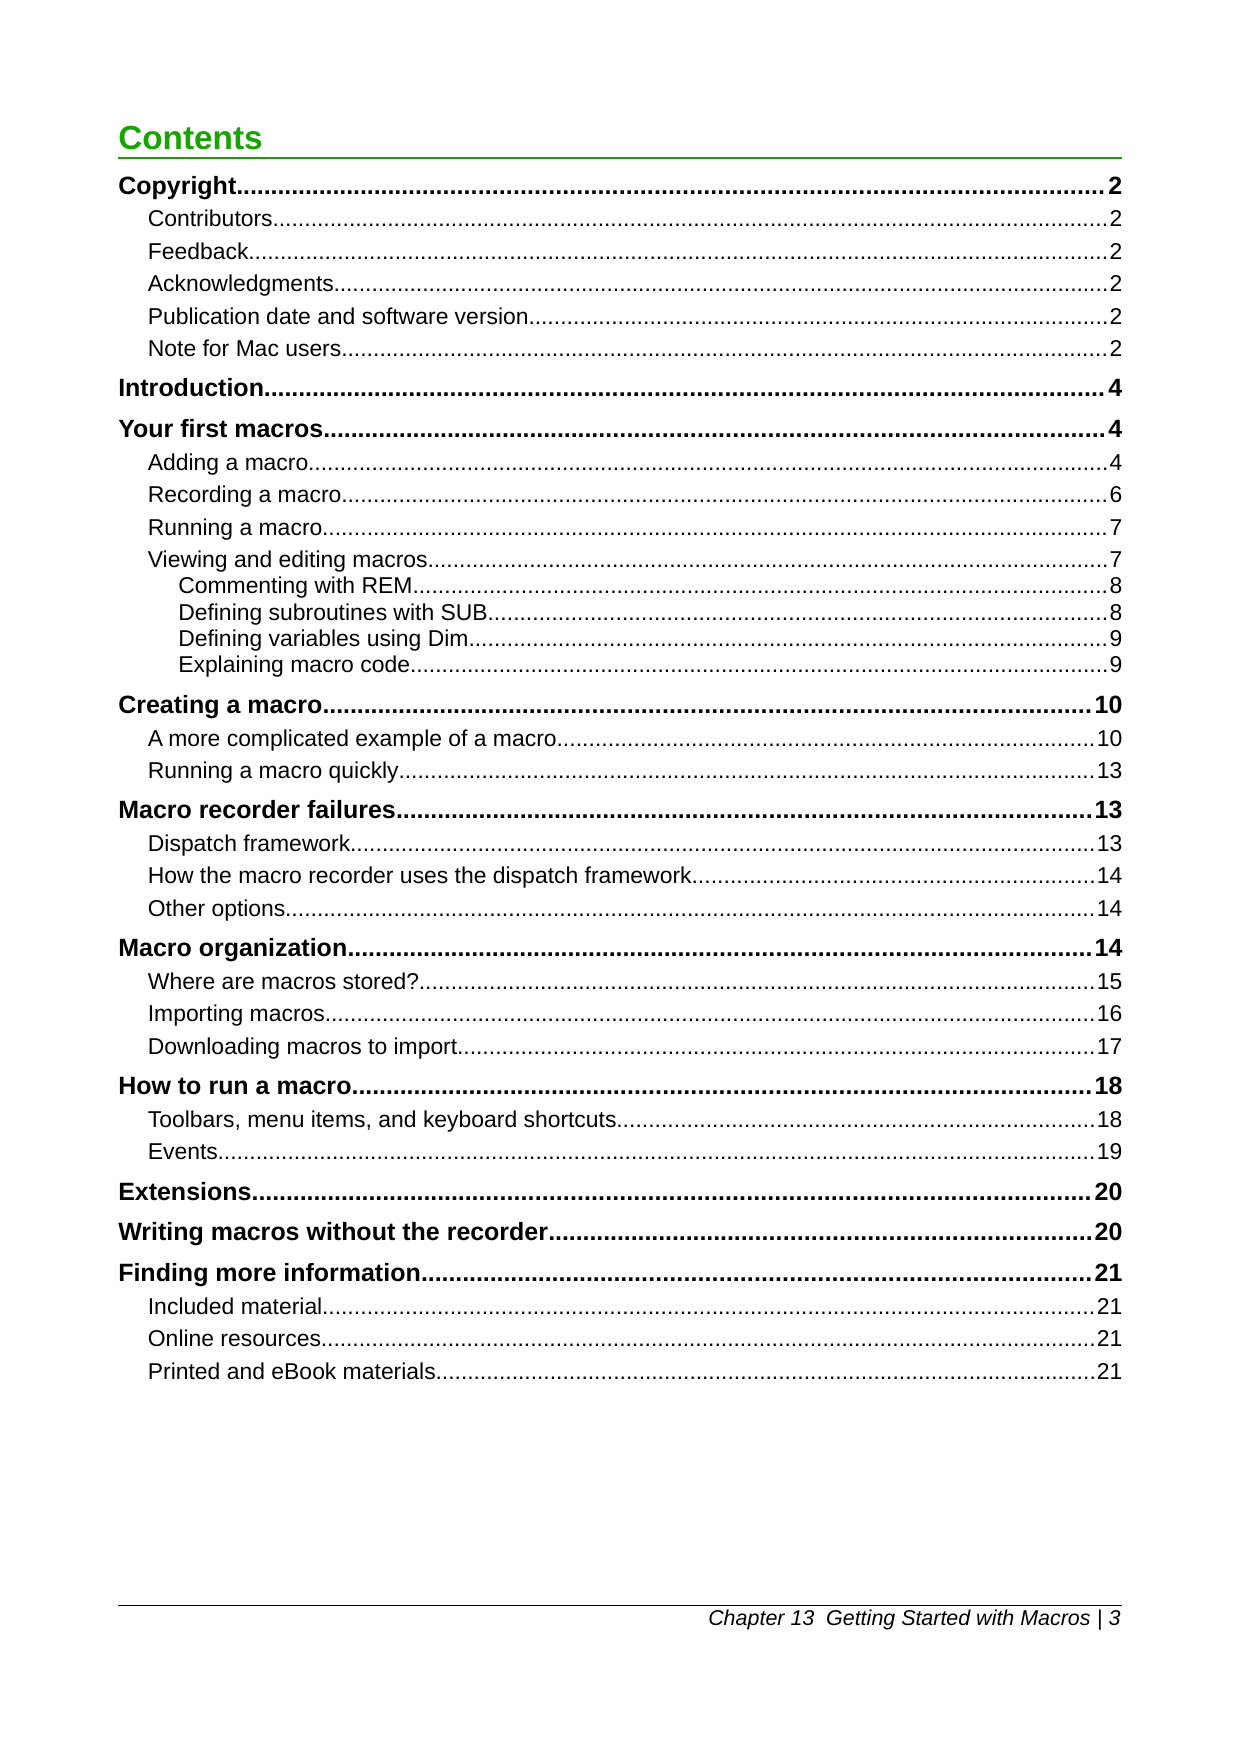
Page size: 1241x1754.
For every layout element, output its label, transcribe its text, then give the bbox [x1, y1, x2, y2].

text Toolbars, menu items, and keyboard shortcuts 18 [148, 1106, 1122, 1132]
text Printed and eBook materials 21 [148, 1358, 1122, 1384]
text How to run a macro 18 [118, 1071, 1122, 1100]
text Extensions 20 [118, 1177, 1122, 1205]
text Copyright 2 [118, 171, 1122, 199]
text How the macro recorder uses the dispatch framework 14 [148, 862, 1122, 889]
text Where are macros stored? 15 [148, 968, 1122, 994]
text Contributors 2 [148, 205, 1122, 232]
text Commenting with REM 8 [178, 572, 1122, 599]
text Finding more information 21 [118, 1258, 1122, 1287]
text Importing macros 16 [148, 1000, 1122, 1027]
text Adding a macro 4 [148, 449, 1122, 475]
text Macro organization 14 [118, 933, 1122, 962]
text Creating a macro 10 [118, 690, 1122, 718]
text Acknowledgments 2 [148, 270, 1122, 297]
text Defining variables using Dim 9 [178, 625, 1122, 651]
text Viewing and editing macros 7 [148, 546, 1122, 572]
text Recording a macro 6 [148, 481, 1122, 508]
text Writing macros without the recorder 20 [118, 1217, 1122, 1246]
text Dispatch framework 13 [148, 830, 1122, 856]
subtitle Contents [118, 118, 1122, 157]
text Your first macros 4 [118, 414, 1122, 443]
text Events 19 [148, 1138, 1122, 1165]
text A more complicated example of a macro 10 [148, 724, 1122, 751]
text Other options 14 [148, 895, 1122, 921]
text Introduction 4 [118, 373, 1122, 402]
text Downloading macros to import 17 [148, 1033, 1122, 1059]
text Macro recorder failures 13 [118, 795, 1122, 824]
text Running a macro 7 [148, 514, 1122, 540]
text Publication date and software version 2 [148, 303, 1122, 329]
text Running a macro quickly 13 [148, 757, 1122, 783]
text Explaining macro code 9 [178, 651, 1122, 678]
text Feedback 2 [148, 238, 1122, 264]
text Online resources 21 [148, 1325, 1122, 1352]
text Defining subroutines with SUB 8 [178, 599, 1122, 625]
text Included material 21 [148, 1293, 1122, 1319]
text Note for Mac users 2 [148, 335, 1122, 361]
